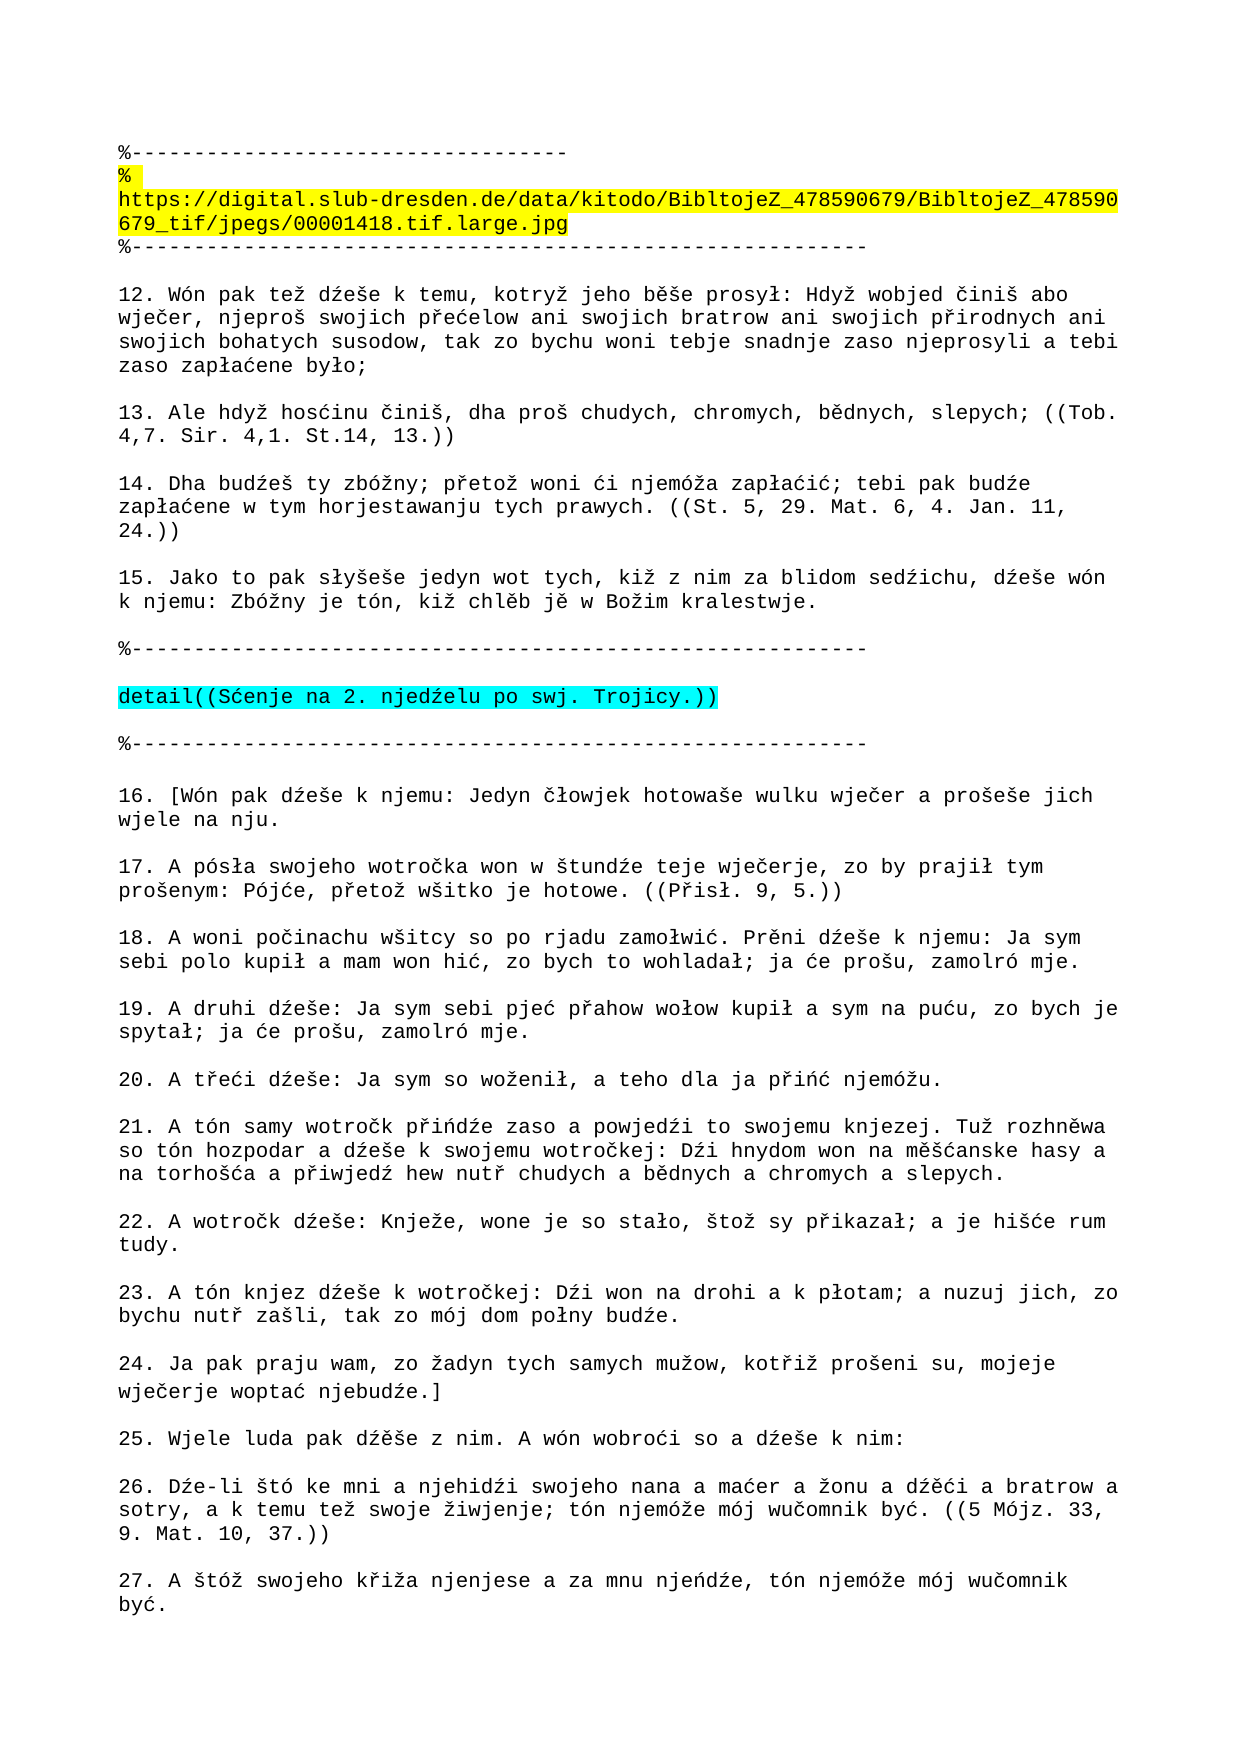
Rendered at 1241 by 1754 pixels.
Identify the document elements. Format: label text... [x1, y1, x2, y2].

text 23. A tón knjez dźeše k wotročkej: Dźi won na drohi a k płotam; a nuzuj jich, zo bychu nutř zašli, tak zo mój dom połny budźe. [118, 1282, 1122, 1329]
text % https://digital.slub-dresden.de/data/kitodo/BibltojeZ_478590679/BibltojeZ_478590679_tif/jpegs/00001418.tif.large.jpg [118, 165, 1122, 236]
text 13. Ale hdyž hosćinu činiš, dha proš chudych, chromych, bědnych, slepych; ((Tob. 4,7. Sir. 4,1. St.14, 13.)) [118, 402, 1122, 449]
text 25. Wjele luda pak dźěše z nim. A wón wobroći so a dźeše k nim: [118, 1428, 1122, 1452]
text %----------------------------------------------------------- [118, 236, 1122, 260]
text 24. Ja pak praju wam, zo žadyn tych samych mužow, kotřiž prošeni su, mojeje wječerje woptać njebudźe.] [118, 1353, 1122, 1405]
text 21. A tón samy wotročk přińdźe zaso a powjedźi to swojemu knjezej. Tuž rozhněwa so tón hozpodar a dźeše k swojemu wotročkej: Dźi hnydom won na měšćanske hasy a na torhošća a přiwjedź hew nutř chudych a bědnych a chromych a slepych. [118, 1116, 1122, 1187]
text 27. A štóž swojeho křiža njenjese a za mnu njeńdźe, tón njemóže mój wučomnik być. [118, 1570, 1122, 1618]
text 18. A woni počinachu wšitcy so po rjadu zamołwić. Prěni dźeše k njemu: Ja sym sebi polo kupił a mam won hić, zo bych to wohladał; ja će prošu, zamolró mje. [118, 927, 1122, 974]
text %----------------------------------- [118, 142, 1122, 165]
text 15. Jako to pak słyšeše jedyn wot tych, kiž z nim za blidom sedźichu, dźeše wón k njemu: Zbóžny je tón, kiž chlěb jě w Božim kralestwje. [118, 567, 1122, 615]
text 26. Dźe-li štó ke mni a njehidźi swojeho nana a maćer a žonu a dźěći a bratrow a sotry, a k temu tež swoje žiwjenje; tón njemóže mój wučomnik być. ((5 Mójz. 33, 9. Mat. 10, 37.)) [118, 1476, 1122, 1547]
text %----------------------------------------------------------- [118, 733, 1122, 757]
text 12. Wón pak tež dźeše k temu, kotryž jeho běše prosył: Hdyž wobjed činiš abo wječer, njeproš swojich přećelow ani swojich bratrow ani swojich přirodnych ani swojich bohatych susodow, tak zo bychu woni tebje snadnje zaso njeprosyli a tebi zaso zapłaćene było; [118, 284, 1122, 378]
text 16. [Wón pak dźeše k njemu: Jedyn čłowjek hotowaše wulku wječer a prošeše jich wjele na nju. [118, 780, 1122, 832]
text 17. A pósła swojeho wotročka won w štundźe teje wječerje, zo by prajił tym prošenym: Pójće, přetož wšitko je hotowe. ((Přisł. 9, 5.)) [118, 856, 1122, 903]
text %----------------------------------------------------------- [118, 638, 1122, 662]
text 19. A druhi dźeše: Ja sym sebi pjeć přahow wołow kupił a sym na puću, zo bych je spytał; ja će prošu, zamolró mje. [118, 998, 1122, 1045]
text detail((Sćenje na 2. njedźelu po swj. Trojicy.)) [118, 686, 1122, 709]
text 22. A wotročk dźeše: Knježe, wone je so stało, štož sy přikazał; a je hišće rum tudy. [118, 1211, 1122, 1258]
text 20. A třeći dźeše: Ja sym so woženił, a teho dla ja přińć njemóžu. [118, 1069, 1122, 1092]
text 14. Dha budźeš ty zbóžny; přetož woni ći njemóža zapłaćić; tebi pak budźe zapłaćene w tym horjestawanju tych prawych. ((St. 5, 29. Mat. 6, 4. Jan. 11, 24.)) [118, 473, 1122, 544]
